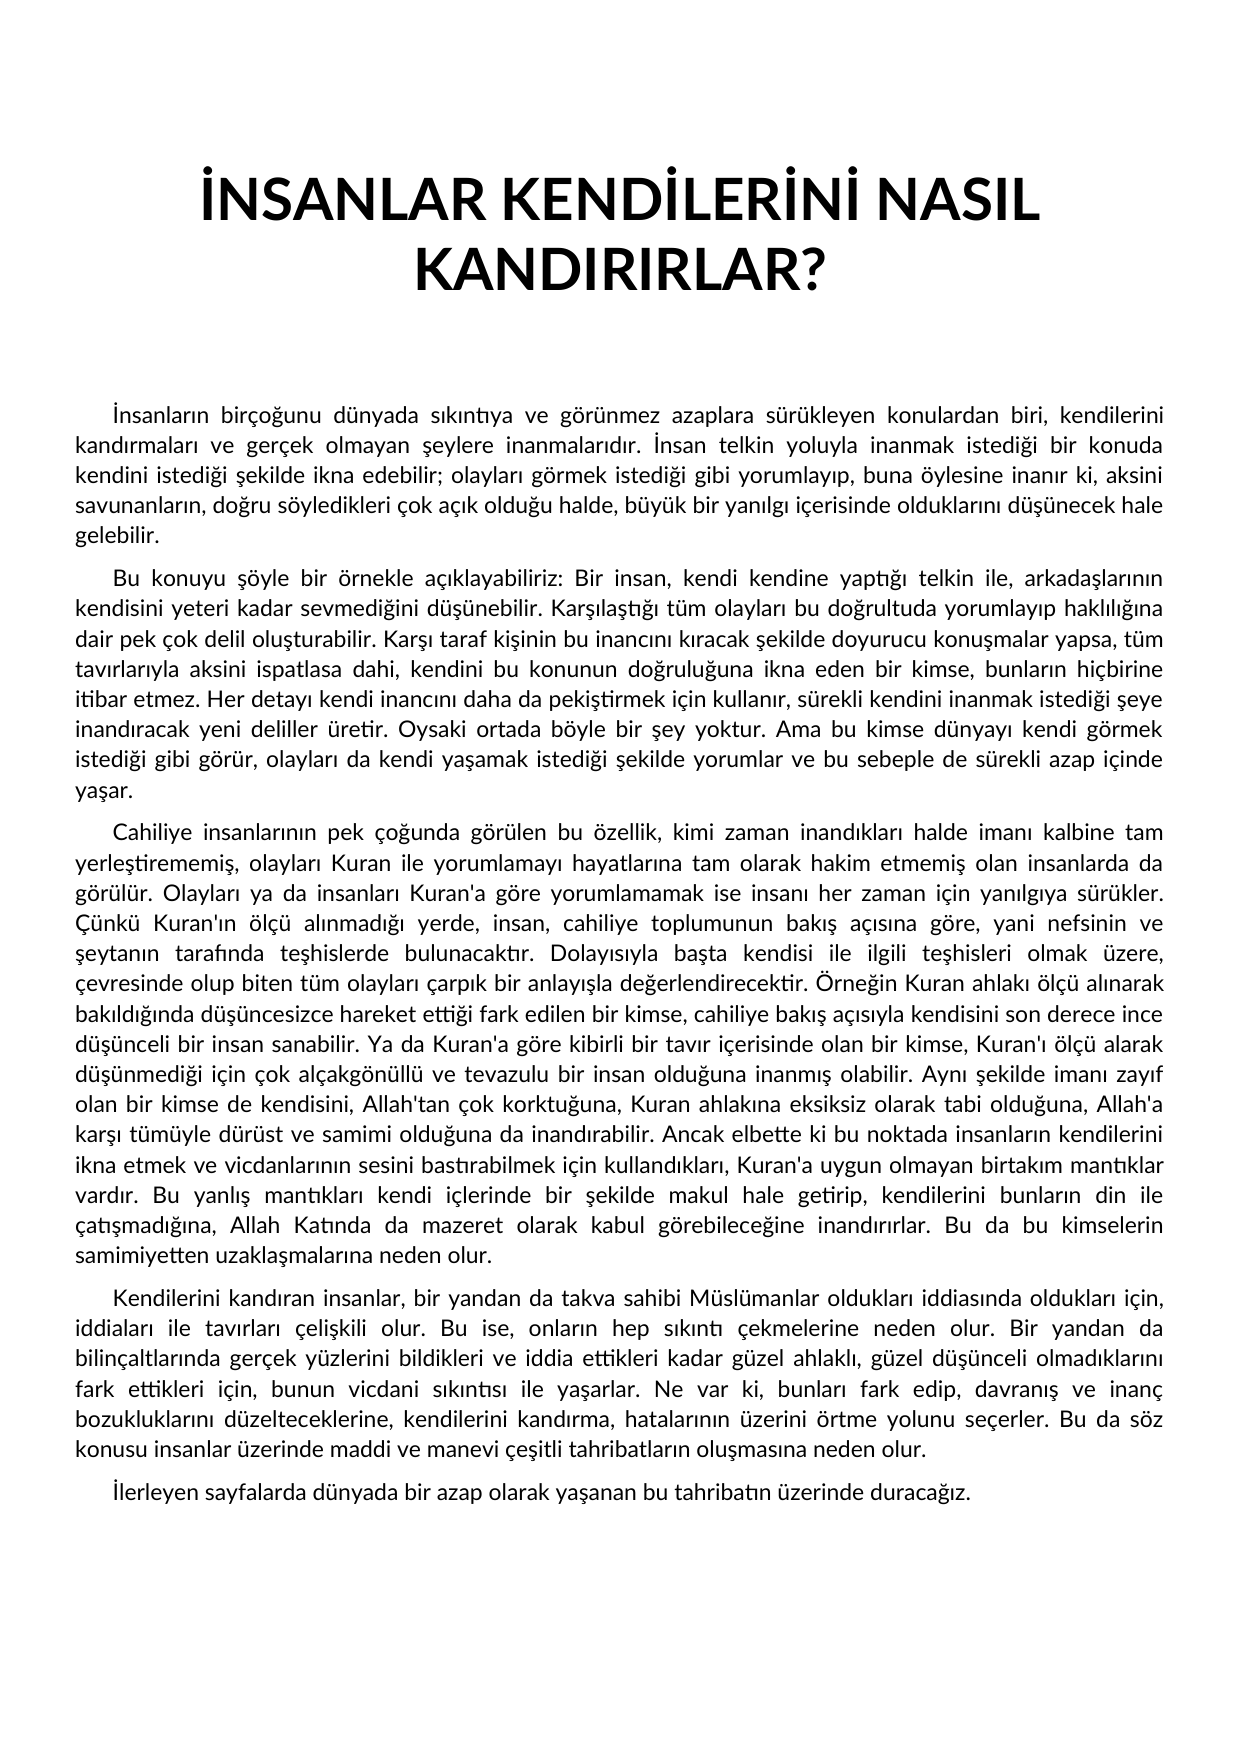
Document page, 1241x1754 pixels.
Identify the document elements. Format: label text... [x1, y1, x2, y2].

text İnsanların birçoğunu dünyada sıkıntıya ve görünmez azaplara sürükleyen konulardan biri, kendilerini kandırmaları ve gerçek olmayan şeylere inanmalarıdır. İnsan telkin yoluyla inanmak istediği bir konuda kendini istediği şekilde ikna edebilir; olayları görmek istediği gibi yorumlayıp, buna öylesine inanır ki, aksini savunanların, doğru söyledikleri çok açık olduğu halde, büyük bir yanılgı içerisinde olduklarını düşünecek hale gelebilir. [75, 400, 1165, 549]
text Bu konuyu şöyle bir örnekle açıklayabiliriz: Bir insan, kendi kendine yaptığı telkin ile, arkadaşlarının kendisini yeteri kadar sevmediğini düşünebilir. Karşılaştığı tüm olayları bu doğrultuda yorumlayıp haklılığına dair pek çok delil oluşturabilir. Karşı taraf kişinin bu inancını kıracak şekilde doyurucu konuşmalar yapsa, tüm tavırlarıyla aksini ispatlasa dahi, kendini bu konunun doğruluğuna ikna eden bir kimse, bunların hiçbirine itibar etmez. Her detayı kendi inancını daha da pekiştirmek için kullanır, sürekli kendini inanmak istediği şeye inandıracak yeni deliller üretir. Oysaki ortada böyle bir şey yoktur. Ama bu kimse dünyayı kendi görmek istediği gibi görür, olayları da kendi yaşamak istediği şekilde yorumlar ve bu sebeple de sürekli azap içinde yaşar. [75, 564, 1165, 803]
subtitle İNSANLAR KENDİLERİNİ NASIL KANDIRIRLAR? [75, 162, 1165, 302]
text İlerleyen sayfalarda dünyada bir azap olarak yaşanan bu tahribatın üzerinde duracağız. [75, 1477, 1165, 1505]
text Cahiliye insanlarının pek çoğunda görülen bu özellik, kimi zaman inandıkları halde imanı kalbine tam yerleştirememiş, olayları Kuran ile yorumlamayı hayatlarına tam olarak hakim etmemiş olan insanlarda da görülür. Olayları ya da insanları Kuran'a göre yorumlamamak ise insanı her zaman için yanılgıya sürükler. Çünkü Kuran'ın ölçü alınmadığı yerde, insan, cahiliye toplumunun bakış açısına göre, yani nefsinin ve şeytanın tarafında teşhislerde bulunacaktır. Dolayısıyla başta kendisi ile ilgili teşhisleri olmak üzere, çevresinde olup biten tüm olayları çarpık bir anlayışla değerlendirecektir. Örneğin Kuran ahlakı ölçü alınarak bakıldığında düşüncesizce hareket ettiği fark edilen bir kimse, cahiliye bakış açısıyla kendisini son derece ince düşünceli bir insan sanabilir. Ya da Kuran'a göre kibirli bir tavır içerisinde olan bir kimse, Kuran'ı ölçü alarak düşünmediği için çok alçakgönüllü ve tevazulu bir insan olduğuna inanmış olabilir. Aynı şekilde imanı zayıf olan bir kimse de kendisini, Allah'tan çok korktuğuna, Kuran ahlakına eksiksiz olarak tabi olduğuna, Allah'a karşı tümüyle dürüst ve samimi olduğuna da inandırabilir. Ancak elbette ki bu noktada insanların kendilerini ikna etmek ve vicdanlarının sesini bastırabilmek için kullandıkları, Kuran'a uygun olmayan birtakım mantıklar vardır. Bu yanlış mantıkları kendi içlerinde bir şekilde makul hale getirip, kendilerini bunların din ile çatışmadığına, Allah Katında da mazeret olarak kabul görebileceğine inandırırlar. Bu da bu kimselerin samimiyetten uzaklaşmalarına neden olur. [75, 818, 1165, 1268]
text Kendilerini kandıran insanlar, bir yandan da takva sahibi Müslümanlar oldukları iddiasında oldukları için, iddiaları ile tavırları çelişkili olur. Bu ise, onların hep sıkıntı çekmelerine neden olur. Bir yandan da bilinçaltlarında gerçek yüzlerini bildikleri ve iddia ettikleri kadar güzel ahlaklı, güzel düşünceli olmadıklarını fark ettikleri için, bunun vicdani sıkıntısı ile yaşarlar. Ne var ki, bunları fark edip, davranış ve inanç bozukluklarını düzelteceklerine, kendilerini kandırma, hatalarının üzerini örtme yolunu seçerler. Bu da söz konusu insanlar üzerinde maddi ve manevi çeşitli tahribatların oluşmasına neden olur. [75, 1284, 1165, 1462]
